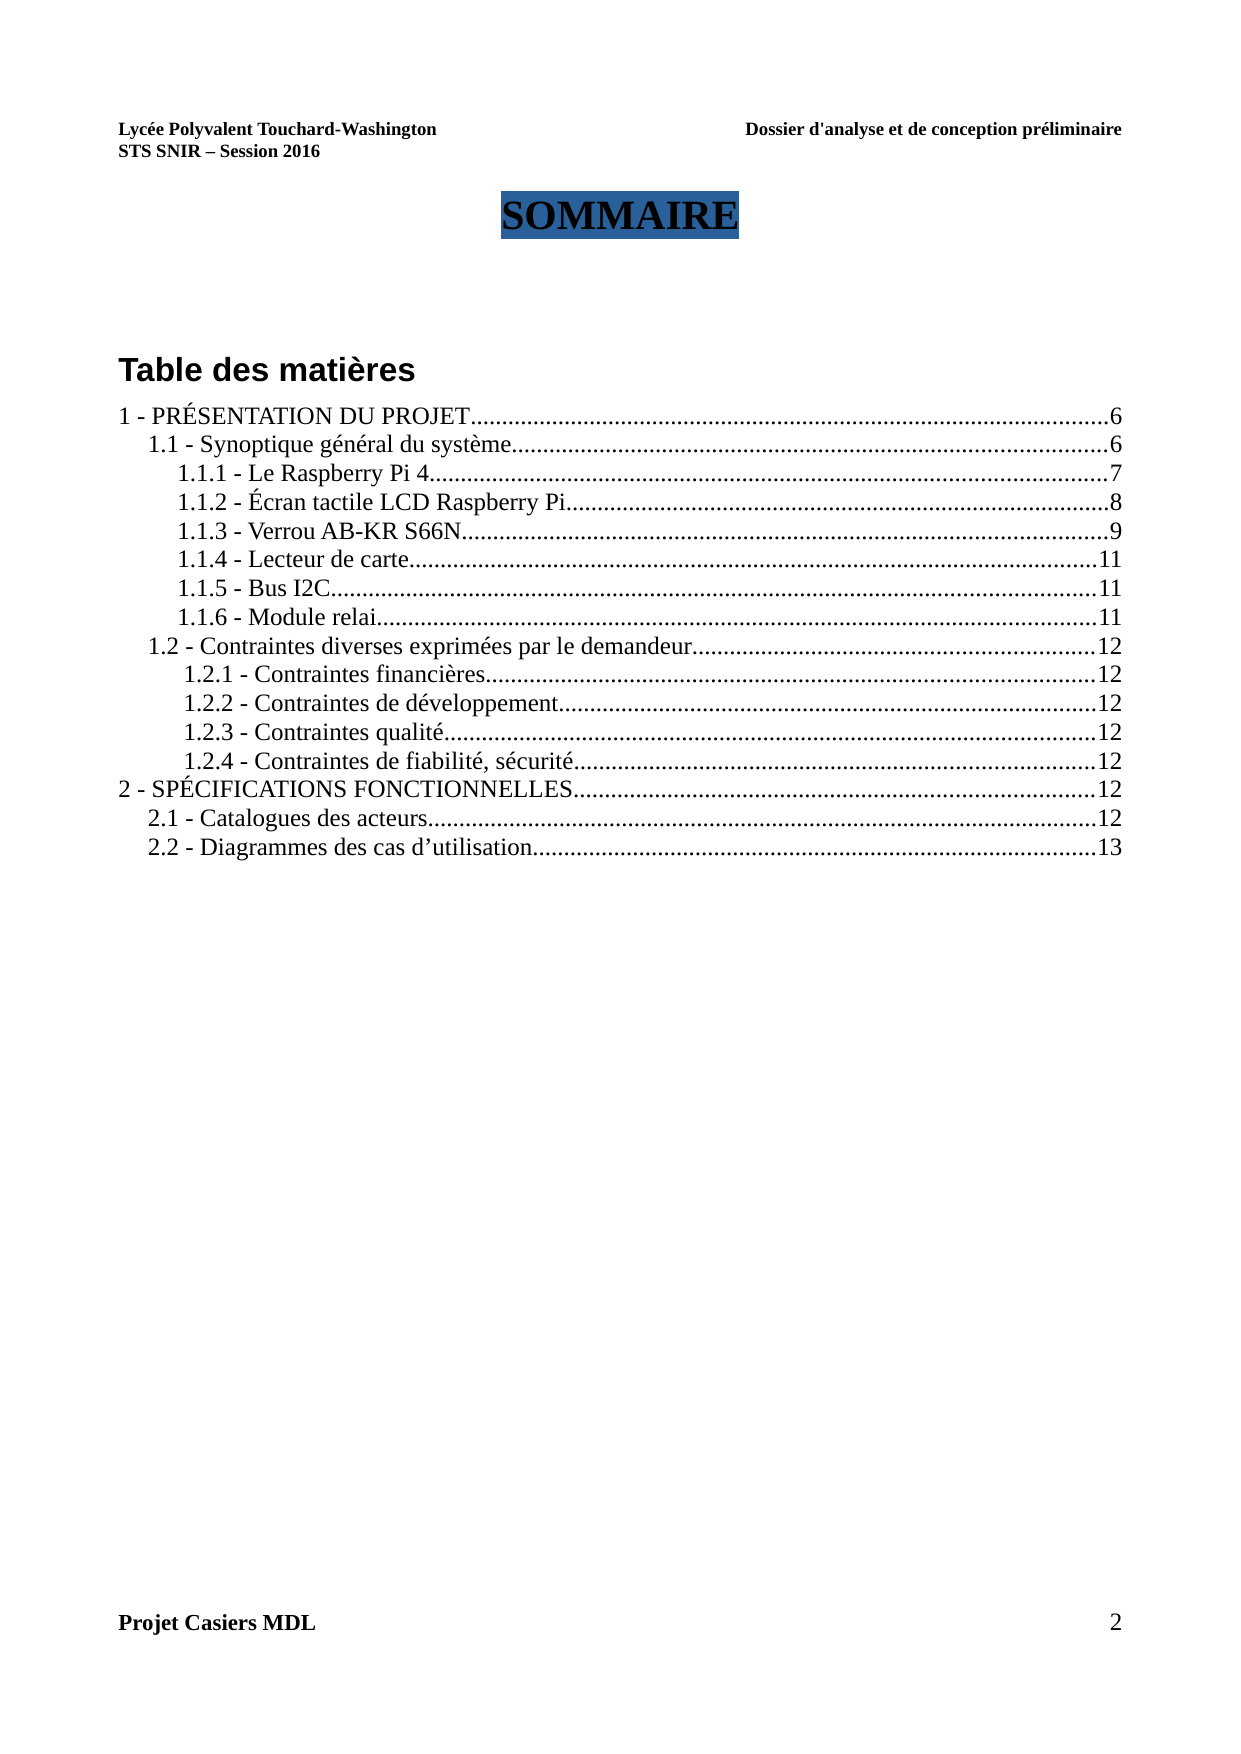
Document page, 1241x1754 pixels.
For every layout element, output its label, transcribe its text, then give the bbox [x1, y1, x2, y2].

text 2.2 - Diagrammes des cas d’utilisation 13 [148, 832, 1122, 861]
subtitle Table des matières [118, 350, 1122, 388]
text 1.2.3 - Contraintes qualité 12 [177, 717, 1122, 746]
text 2 - SPÉCIFICATIONS FONCTIONNELLES 12 [118, 774, 1122, 803]
text 1.2.4 - Contraintes de fiabilité, sécurité 12 [177, 746, 1122, 774]
text 1 - PRÉSENTATION DU PROJET 6 [118, 401, 1122, 429]
text 1.1.4 - Lecteur de carte 11 [177, 544, 1122, 573]
text SOMMAIRE [118, 191, 1122, 239]
text 1.2 - Contraintes diverses exprimées par le demandeur 12 [148, 631, 1122, 659]
text 1.1.6 - Module relai 11 [177, 602, 1122, 631]
text 1.1.3 - Verrou AB-KR S66N 9 [177, 516, 1122, 544]
text 1.2.2 - Contraintes de développement 12 [177, 688, 1122, 717]
text 1.1.5 - Bus I2C 11 [177, 573, 1122, 602]
text 1.1.1 - Le Raspberry Pi 4 7 [177, 458, 1122, 487]
text 1.1 - Synoptique général du système 6 [148, 429, 1122, 458]
text 2.1 - Catalogues des acteurs 12 [148, 803, 1122, 832]
text 1.1.2 - Écran tactile LCD Raspberry Pi 8 [177, 487, 1122, 516]
text 1.2.1 - Contraintes financières 12 [177, 659, 1122, 688]
